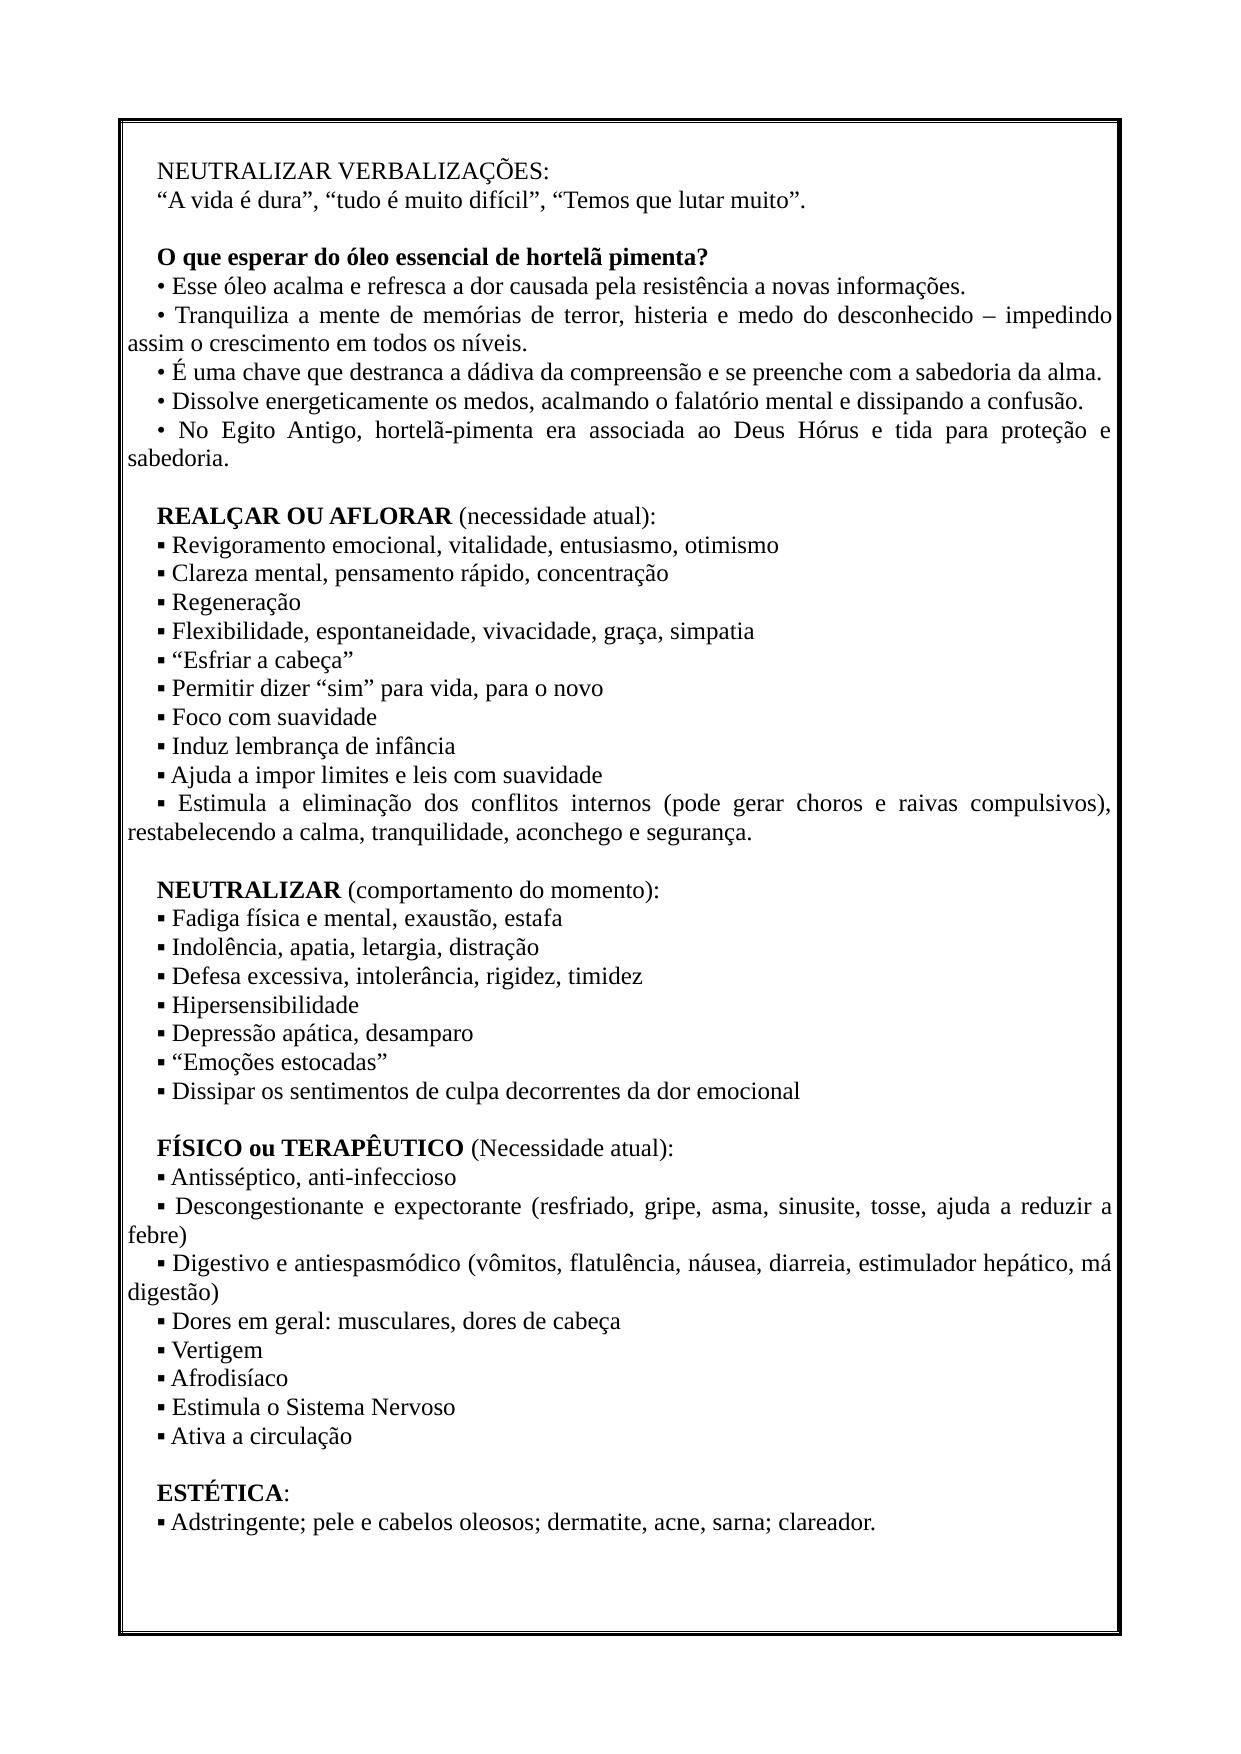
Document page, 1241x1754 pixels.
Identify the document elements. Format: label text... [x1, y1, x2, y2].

text ▪ Permitir dizer “sim” para vida, para o novo [127, 673, 1113, 702]
text O que esperar do óleo essencial de hortelã pimenta? [127, 242, 1113, 271]
text ▪ “Esfriar a cabeça” [127, 645, 1113, 673]
text ▪ Digestivo e antiespasmódico (vômitos, flatulência, náusea, diarreia, estimulador hepático, má digestão) [127, 1248, 1113, 1306]
text REALÇAR OU AFLORAR (necessidade atual): [127, 501, 1113, 530]
text ▪ Adstringente; pele e cabelos oleosos; dermatite, acne, sarna; clareador. [127, 1507, 1113, 1536]
text ▪ Hipersensibilidade [127, 990, 1113, 1018]
text ▪ Depressão apática, desamparo [127, 1018, 1113, 1047]
text ▪ Afrodisíaco [127, 1363, 1113, 1392]
text ▪ Indolência, apatia, letargia, distração [127, 932, 1113, 961]
text • Dissolve energeticamente os medos, acalmando o falatório mental e dissipando a confusão. [127, 386, 1113, 415]
text ▪ Ajuda a impor limites e leis com suavidade [127, 760, 1113, 788]
text ▪ Ativa a circulação [127, 1421, 1113, 1450]
text ▪ Regeneração [127, 587, 1113, 616]
text ▪ Induz lembrança de infância [127, 731, 1113, 760]
text “A vida é dura”, “tudo é muito difícil”, “Temos que lutar muito”. [127, 185, 1113, 213]
text FÍSICO ou TERAPÊUTICO (Necessidade atual): [127, 1133, 1113, 1162]
text ESTÉTICA: [127, 1478, 1113, 1507]
text • É uma chave que destranca a dádiva da compreensão e se preenche com a sabedoria da alma. [127, 357, 1113, 386]
text ▪ Antisséptico, anti-infeccioso [127, 1162, 1113, 1191]
text ▪ Clareza mental, pensamento rápido, concentração [127, 558, 1113, 587]
text ▪ Estimula a eliminação dos conflitos internos (pode gerar choros e raivas compulsivos), restabelecendo a calma, tranquilidade, aconchego e segurança. [127, 788, 1113, 846]
text ▪ Dores em geral: musculares, dores de cabeça [127, 1306, 1113, 1335]
text ▪ Dissipar os sentimentos de culpa decorrentes da dor emocional [127, 1076, 1113, 1105]
text ▪ Fadiga física e mental, exaustão, estafa [127, 903, 1113, 932]
text • Tranquiliza a mente de memórias de terror, histeria e medo do desconhecido – impedindo assim o crescimento em todos os níveis. [127, 300, 1113, 357]
text NEUTRALIZAR (comportamento do momento): [127, 875, 1113, 903]
text ▪ Descongestionante e expectorante (resfriado, gripe, asma, sinusite, tosse, ajuda a reduzir a febre) [127, 1191, 1113, 1248]
text • No Egito Antigo, hortelã-pimenta era associada ao Deus Hórus e tida para proteção e sabedoria. [127, 415, 1113, 472]
text • Esse óleo acalma e refresca a dor causada pela resistência a novas informações. [127, 271, 1113, 300]
text NEUTRALIZAR VERBALIZAÇÕES: [127, 156, 1113, 185]
text ▪ Defesa excessiva, intolerância, rigidez, timidez [127, 961, 1113, 990]
text ▪ Estimula o Sistema Nervoso [127, 1392, 1113, 1421]
text ▪ Foco com suavidade [127, 702, 1113, 731]
text ▪ Vertigem [127, 1335, 1113, 1363]
text ▪ Flexibilidade, espontaneidade, vivacidade, graça, simpatia [127, 616, 1113, 645]
text ▪ Revigoramento emocional, vitalidade, entusiasmo, otimismo [127, 530, 1113, 558]
text ▪ “Emoções estocadas” [127, 1047, 1113, 1076]
